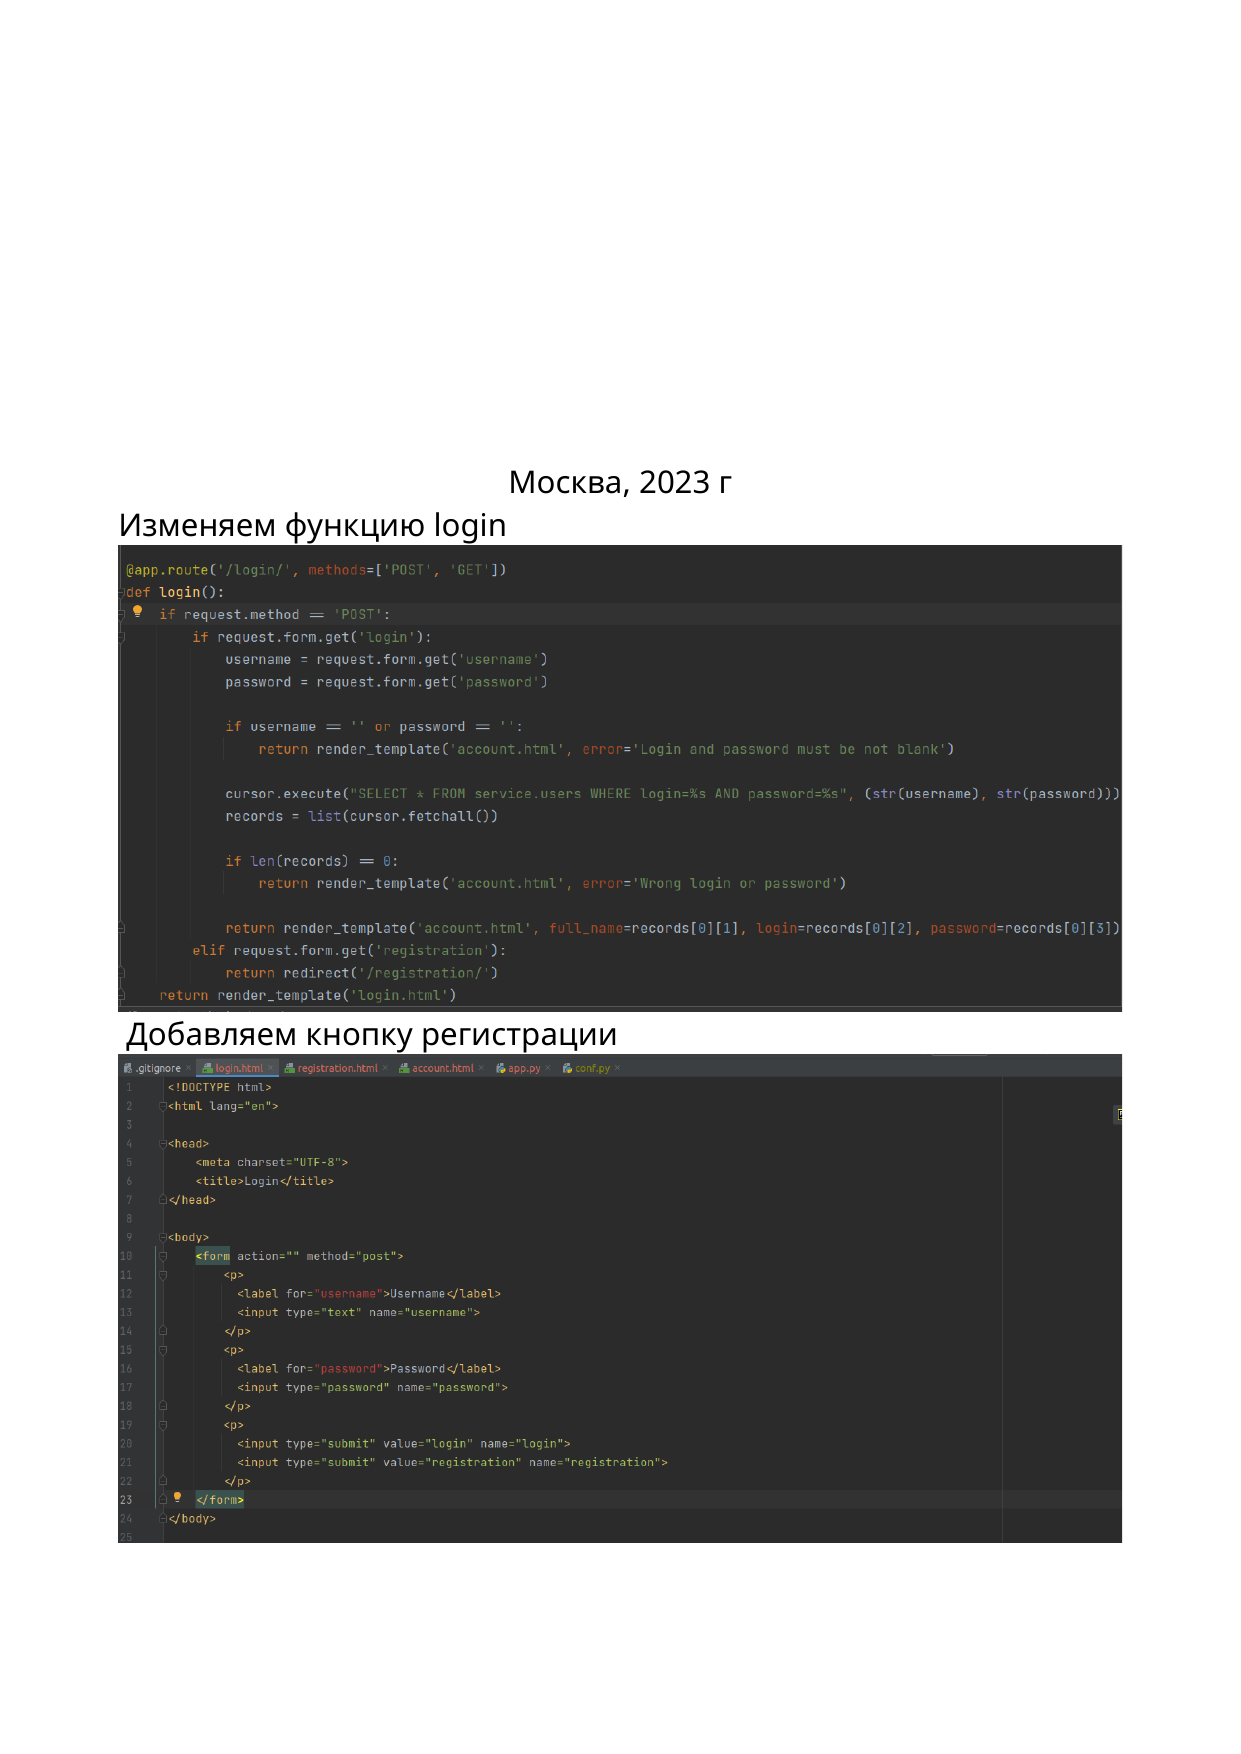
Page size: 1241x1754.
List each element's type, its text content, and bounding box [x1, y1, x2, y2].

picture [118, 1054, 1123, 1543]
text Добавляем кнопку регистрации [118, 1012, 1122, 1054]
text Изменяем функцию login [118, 503, 1122, 545]
picture [118, 545, 1123, 1012]
text Москва, 2023 г [118, 460, 1122, 503]
